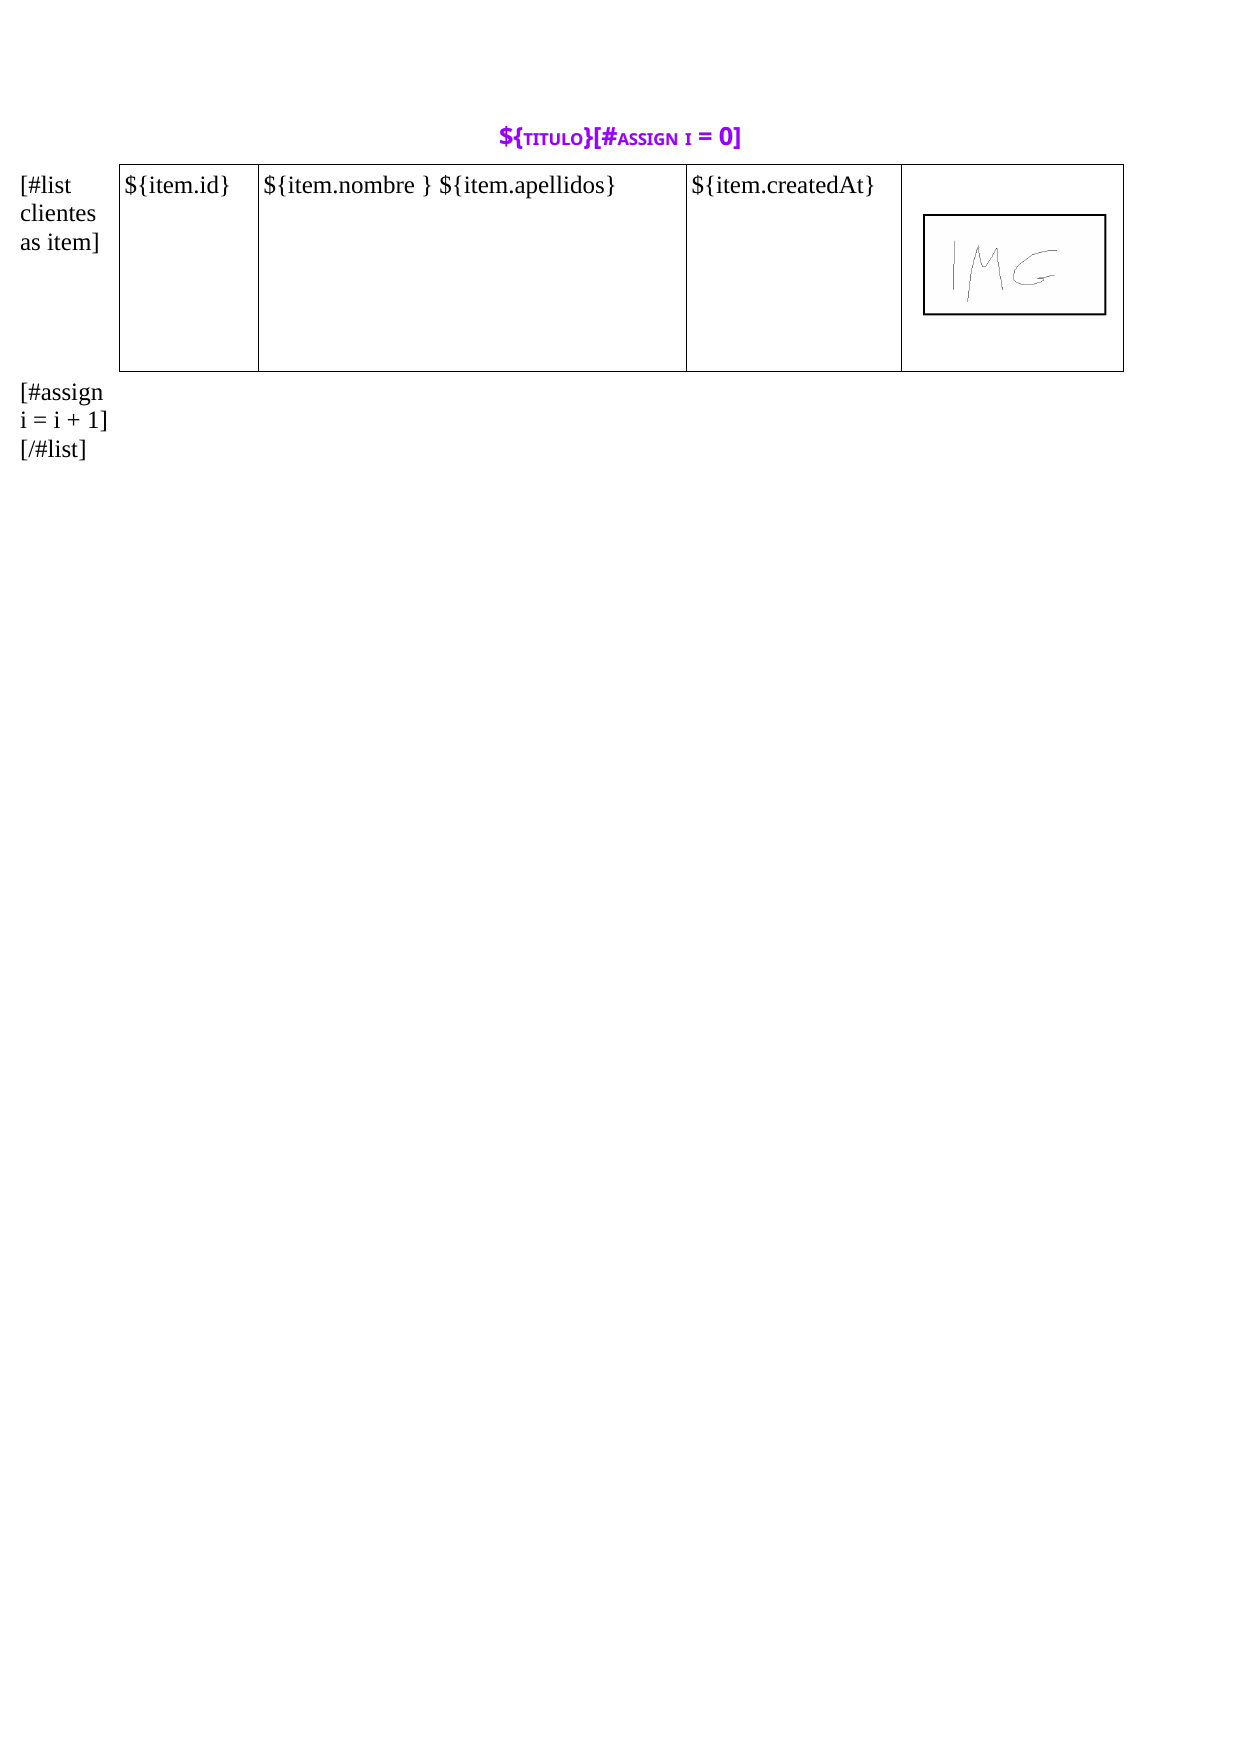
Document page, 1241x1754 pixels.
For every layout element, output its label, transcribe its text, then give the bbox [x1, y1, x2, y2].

table_cell [119, 372, 258, 469]
table_cell [#assign i = i + 1][/#list] [14, 371, 119, 469]
table_header [#list clientes as item] [14, 164, 119, 371]
table_header ${item.nombre } ${item.apellidos} [259, 165, 686, 371]
text ${titulo}[#assign i = 0] [118, 118, 1122, 152]
table_header ${item.id} [120, 165, 258, 371]
table_cell [901, 372, 1123, 469]
picture [919, 209, 1109, 318]
table_cell [686, 372, 901, 469]
table_cell [258, 372, 686, 469]
table_header a [902, 165, 1123, 371]
table_header ${item.createdAt} [687, 165, 901, 371]
